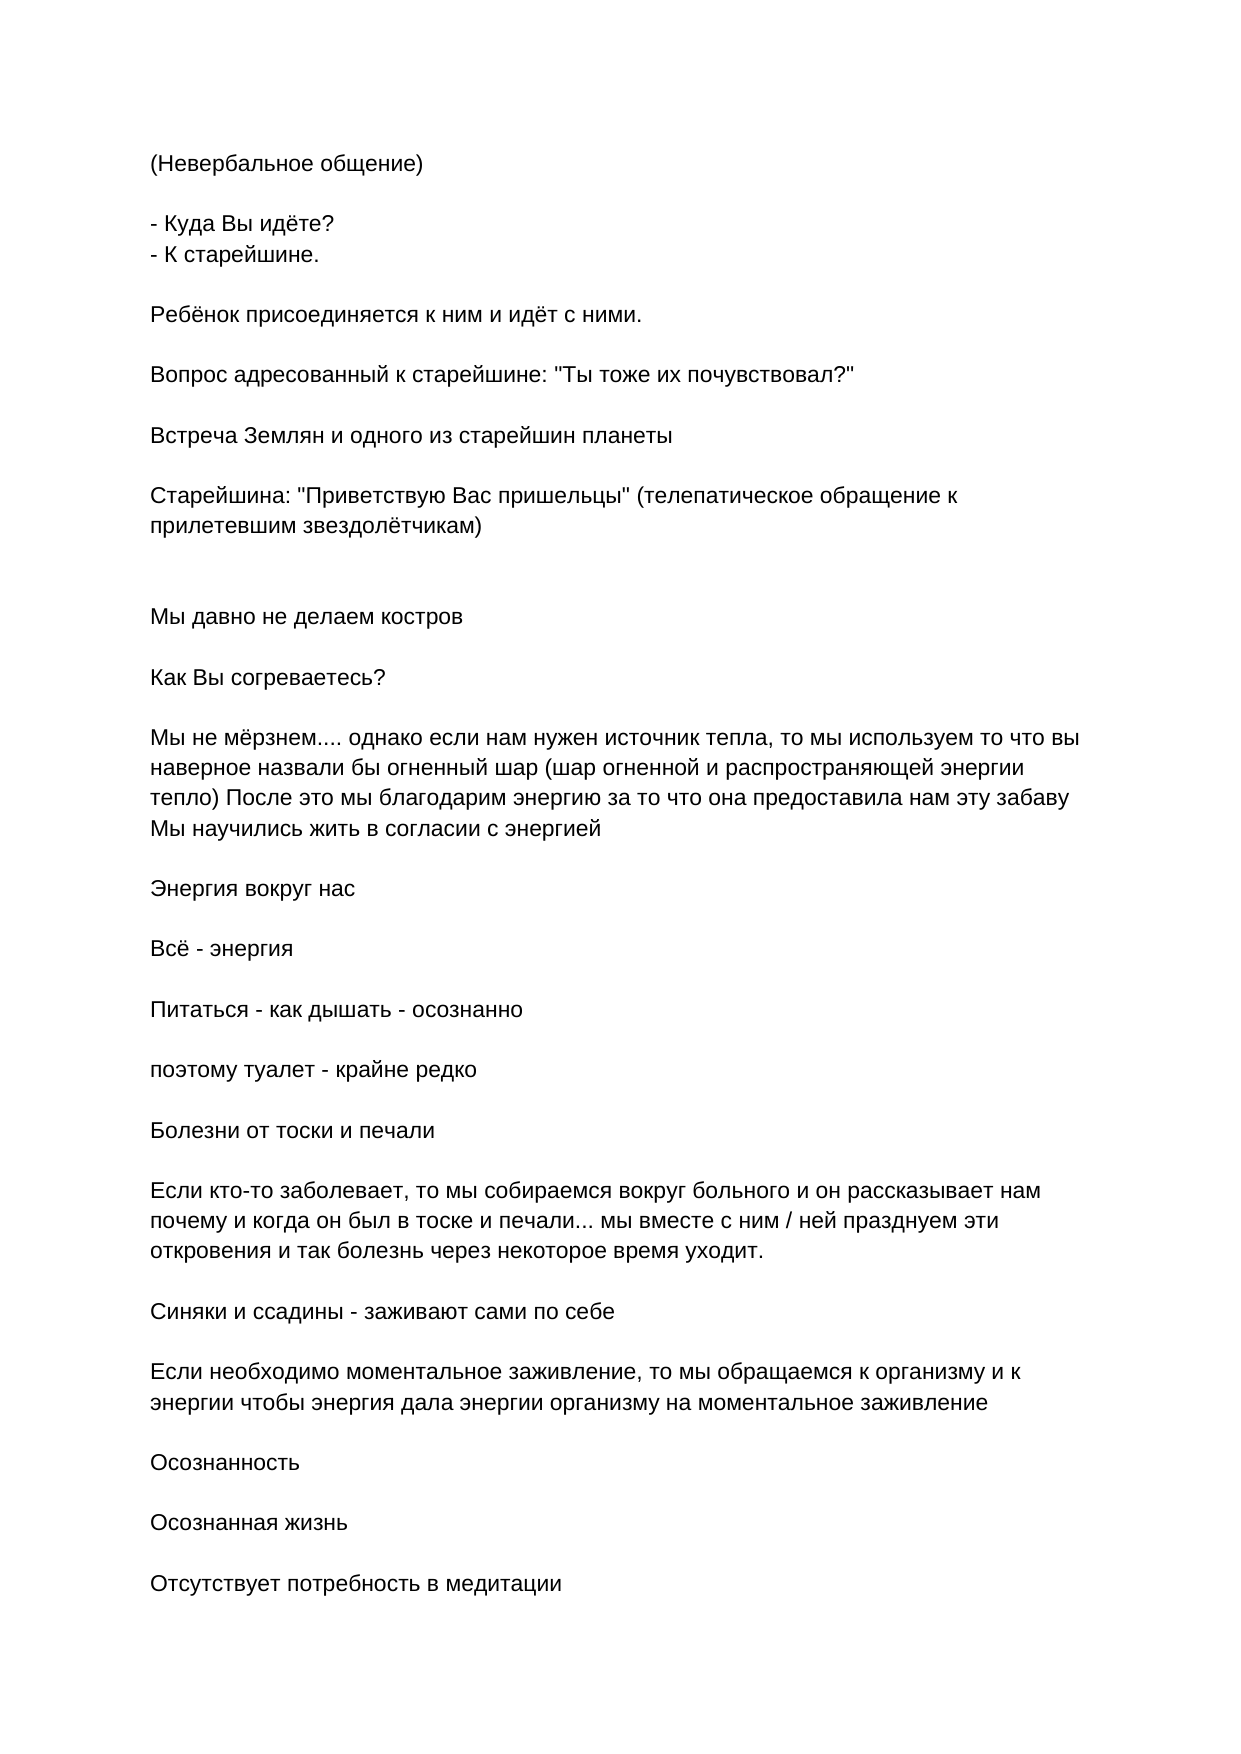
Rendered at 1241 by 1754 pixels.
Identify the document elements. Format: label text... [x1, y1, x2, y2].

text Как Вы согреваетесь? [150, 663, 1090, 690]
text Отсутствует потребность в медитации [150, 1570, 1090, 1596]
text Если необходимо моментальное заживление, то мы обращаемся к организму и к энергии чтобы энергия дала энергии организму на моментальное заживление [150, 1358, 1090, 1415]
text Если кто-то заболевает, то мы собираемся вокруг больного и он рассказывает нам почему и когда он был в тоске и печали... мы вместе с ним / ней празднуем эти откровения и так болезнь через некоторое время уходит. [150, 1177, 1090, 1264]
text Осознанность [150, 1449, 1090, 1475]
text Мы давно не делаем костров [150, 603, 1090, 629]
text Вопрос адресованный к старейшине: "Ты тоже их почувствовал?" [150, 361, 1090, 388]
text Питаться - как дышать - осознанно [150, 996, 1090, 1022]
text Ребёнок присоединяется к ним и идёт с ними. [150, 301, 1090, 327]
text - Куда Вы идёте? [150, 210, 1090, 237]
text - К старейшине. [150, 241, 1090, 267]
text Всё - энергия [150, 935, 1090, 962]
text Мы не мёрзнем.... однако если нам нужен источник тепла, то мы используем то что вы наверное назвали бы огненный шар (шар огненной и распространяющей энергии тепло) После это мы благодарим энергию за то что она предоставила нам эту забаву Мы научились жить в согласии с энергией [150, 724, 1090, 841]
text (Невербальное общение) [150, 150, 1090, 176]
text Встреча Землян и одного из старейшин планеты [150, 422, 1090, 448]
text Cтарейшина: "Приветствую Вас пришельцы" (телепатическое обращение к прилетевшим звездолётчикам) [150, 482, 1090, 539]
text Болезни от тоски и печали [150, 1117, 1090, 1143]
text поэтому туалет - крайне редко [150, 1056, 1090, 1083]
text Cиняки и ссадины - заживают сами по себе [150, 1298, 1090, 1324]
text Энергия вокруг нас [150, 875, 1090, 901]
text Осознанная жизнь [150, 1509, 1090, 1536]
